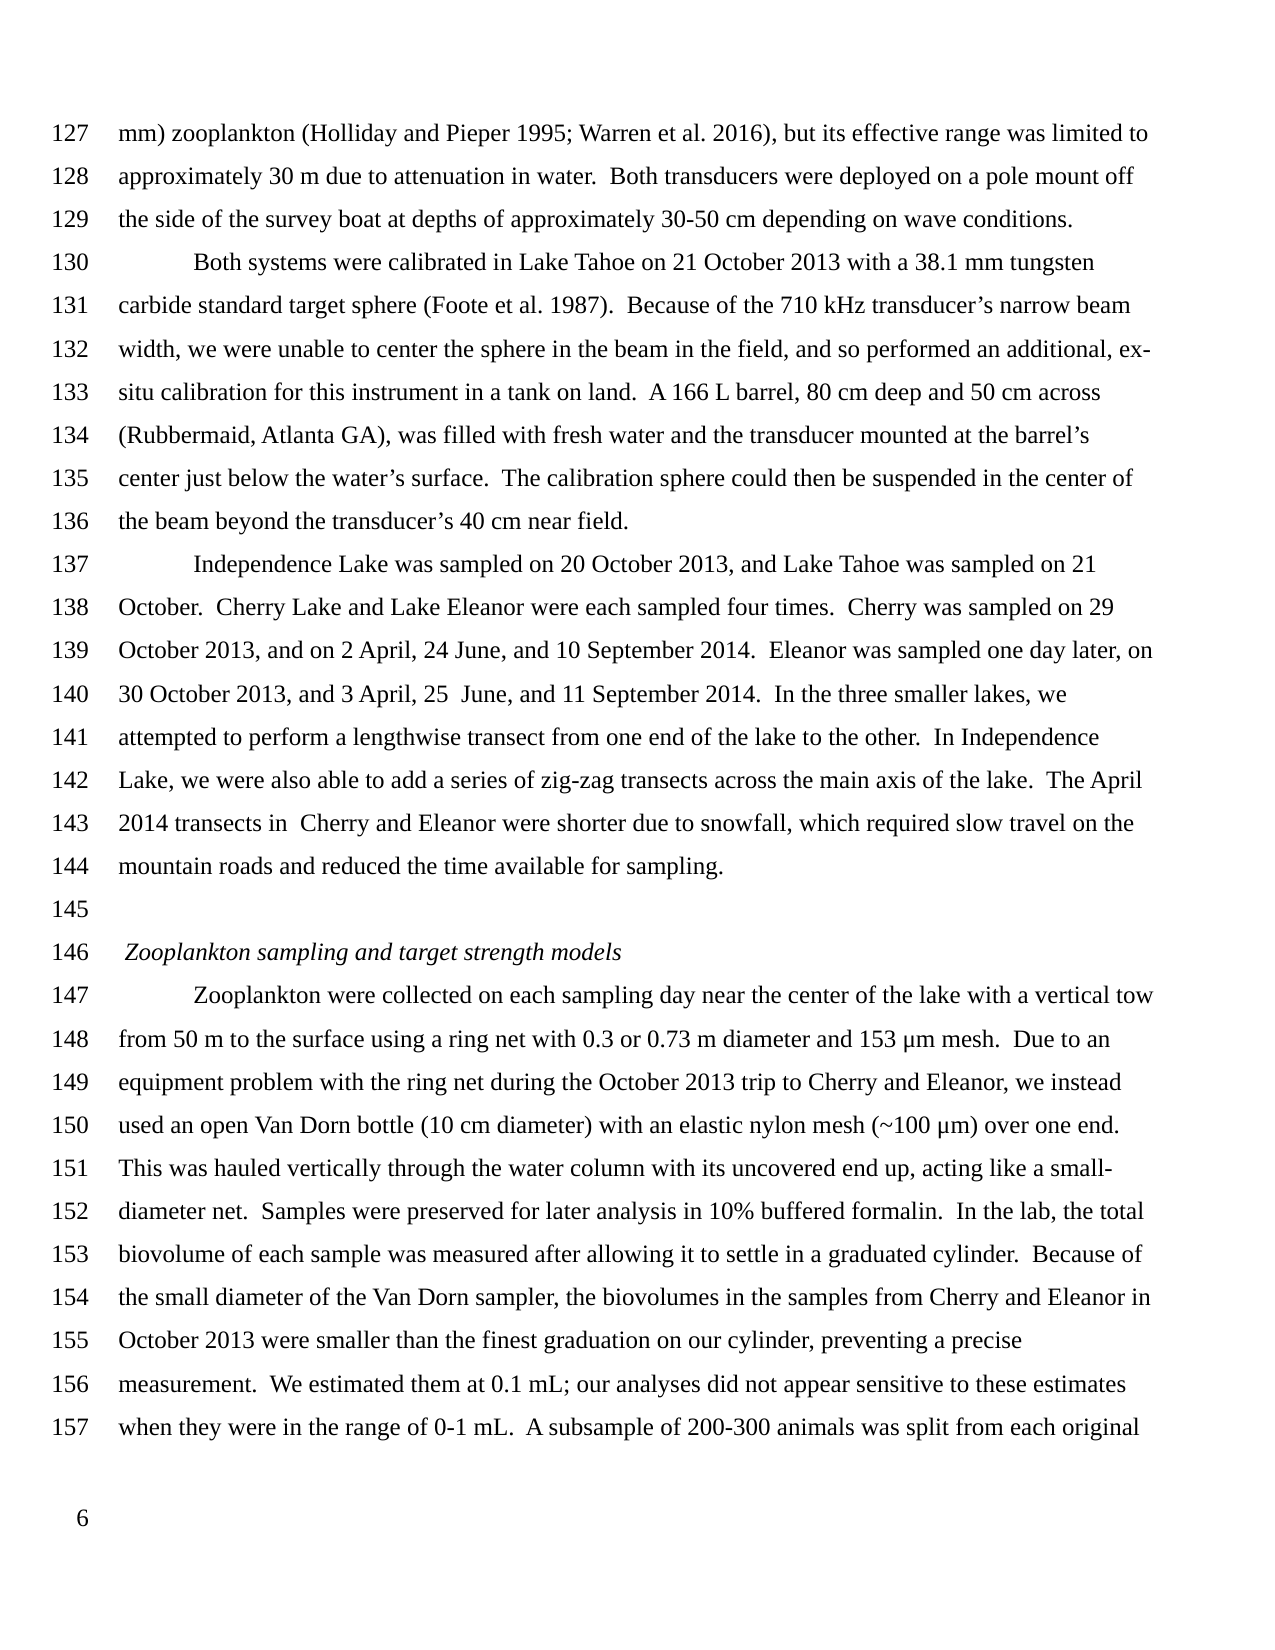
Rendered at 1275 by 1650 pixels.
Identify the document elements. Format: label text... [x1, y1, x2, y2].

text mm) zooplankton (Holliday and Pieper 1995; Warren et al. 2016)⁠, but its effective range was limited to approximately 30 m due to attenuation in water. Both transducers were deployed on a pole mount off the side of the survey boat at depths of approximately 30-50 cm depending on wave conditions. [118, 118, 1157, 233]
text Independence Lake was sampled on 20 October 2013, and Lake Tahoe was sampled on 21 October. Cherry Lake and Lake Eleanor were each sampled four times. Cherry was sampled on 29 October 2013, and on 2 April, 24 June, and 10 September 2014. Eleanor was sampled one day later, on 30 October 2013, and 3 April, 25 June, and 11 September 2014. In the three smaller lakes, we attempted to perform a lengthwise transect from one end of the lake to the other. In Independence Lake, we were also able to add a series of zig-zag transects across the main axis of the lake. The April 2014 transects in Cherry and Eleanor were shorter due to snowfall, which required slow travel on the mountain roads and reduced the time available for sampling. [118, 549, 1157, 880]
text Zooplankton sampling and target strength models [118, 937, 1157, 966]
text Both systems were calibrated in Lake Tahoe on 21 October 2013 with a 38.1 mm tungsten carbide standard target sphere (Foote et al. 1987)⁠. Because of the 710 kHz transducer’s narrow beam width, we were unable to center the sphere in the beam in the field, and so performed an additional, ex-situ calibration for this instrument in a tank on land. A 166 L barrel, 80 cm deep and 50 cm across (Rubbermaid, Atlanta GA), was filled with fresh water and the transducer mounted at the barrel’s center just below the water’s surface. The calibration sphere could then be suspended in the center of the beam beyond the transducer’s 40 cm near field. [118, 247, 1157, 535]
text Zooplankton were collected on each sampling day near the center of the lake with a vertical tow from 50 m to the surface using a ring net with 0.3 or 0.73 m diameter and 153 μm mesh. Due to an equipment problem with the ring net during the October 2013 trip to Cherry and Eleanor, we instead used an open Van Dorn bottle (10 cm diameter) with an elastic nylon mesh (~100 μm) over one end. This was hauled vertically through the water column with its uncovered end up, acting like a small-diameter net. Samples were preserved for later analysis in 10% buffered formalin. In the lab, the total biovolume of each sample was measured after allowing it to settle in a graduated cylinder. Because of the small diameter of the Van Dorn sampler, the biovolumes in the samples from Cherry and Eleanor in October 2013 were smaller than the finest graduation on our cylinder, preventing a precise measurement. We estimated them at 0.1 mL; our analyses did not appear sensitive to these estimates when they were in the range of 0-1 mL. A subsample of 200-300 animals was split from each original [118, 981, 1157, 1441]
